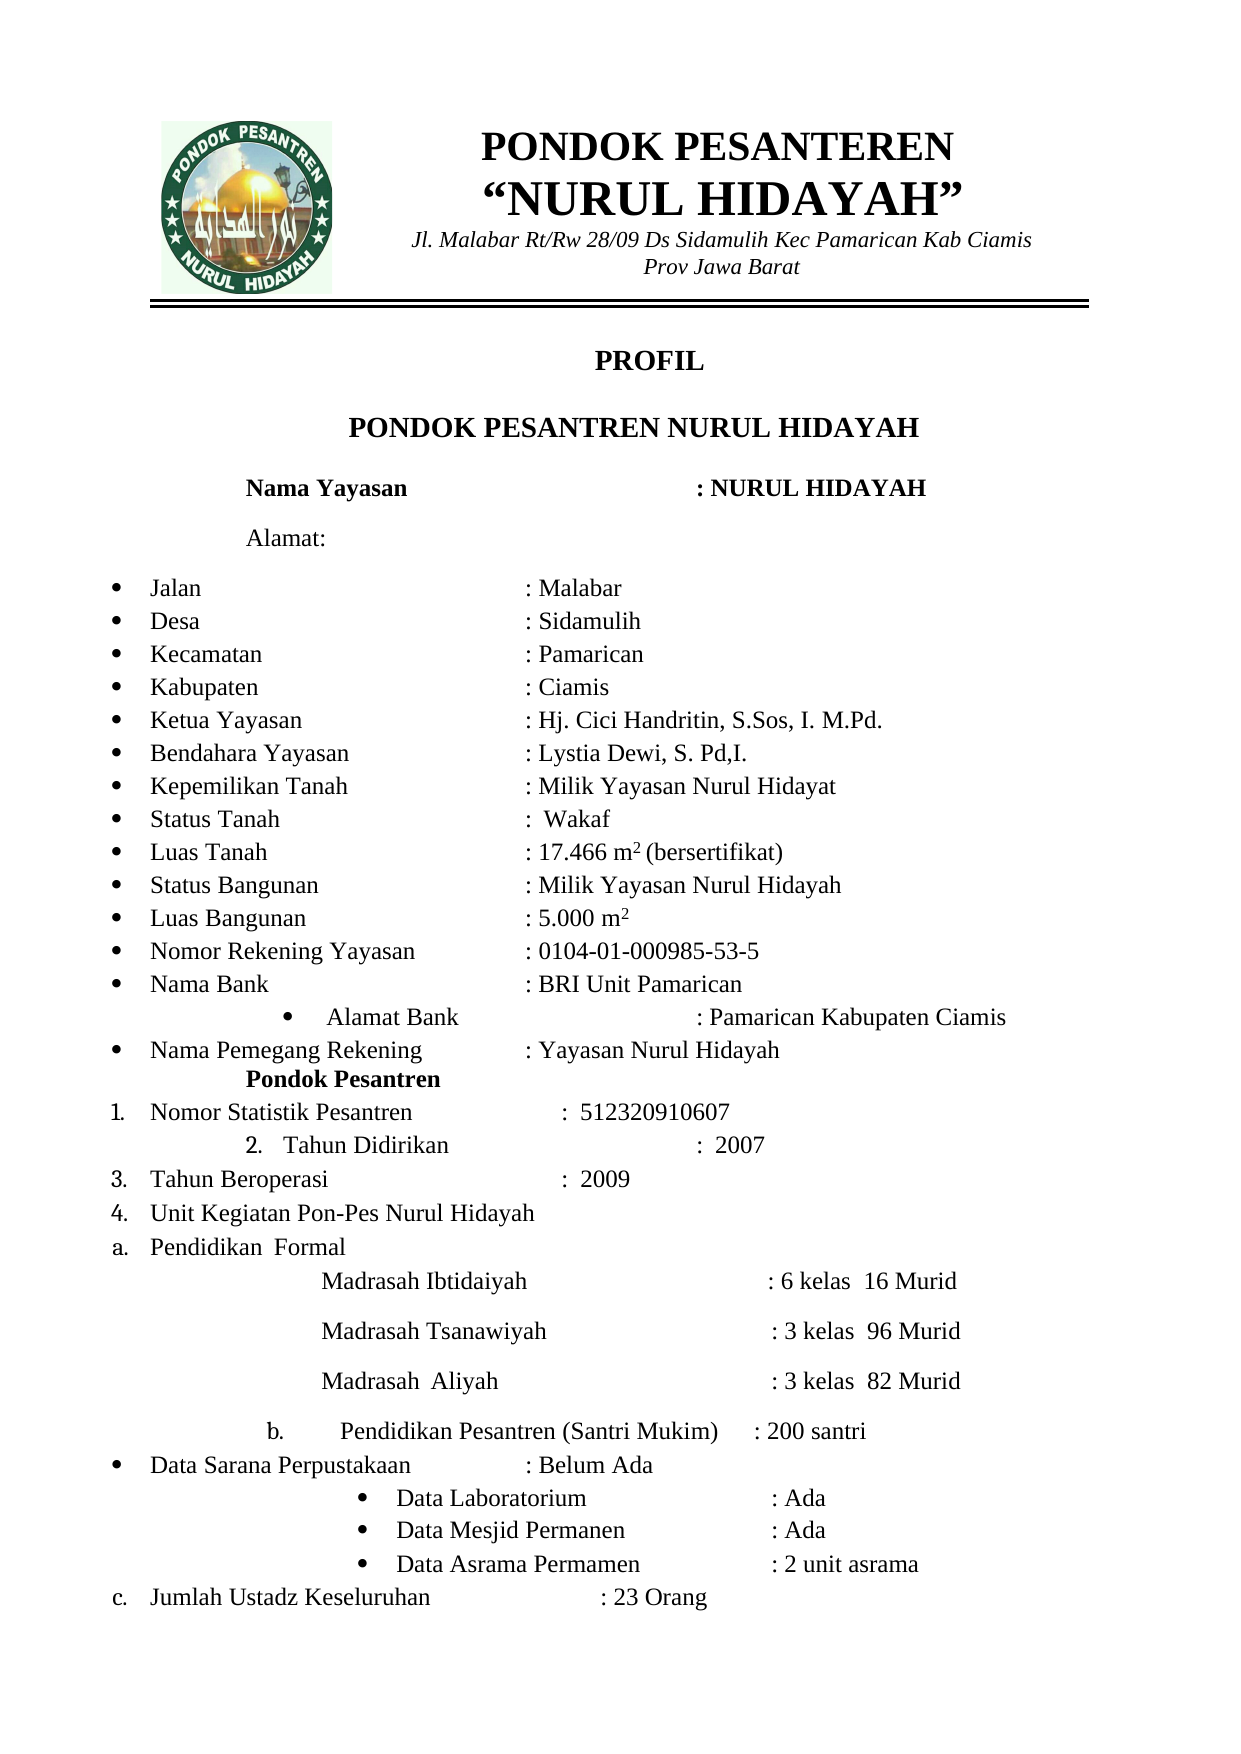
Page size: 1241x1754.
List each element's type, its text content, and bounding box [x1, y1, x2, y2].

subtitle PROFIL [209, 343, 1090, 376]
list Kecamatan : Pamarican [112, 639, 1090, 668]
list Alamat Bank : Pamarican Kabupaten Ciamis [283, 1002, 1090, 1031]
text Madrasah Ibtidaiyah : 6 kelas 16 Murid [321, 1266, 1090, 1295]
list Desa : Sidamulih [112, 606, 1090, 634]
list Bendahara Yayasan : Lystia Dewi, S. Pd,I. [112, 738, 1090, 767]
list Kabupaten : Ciamis [112, 672, 1090, 701]
list Jalan : Malabar [112, 573, 1090, 601]
list Pendidikan Formal [112, 1232, 1090, 1262]
list Tahun Didirikan : 2007 [246, 1131, 1090, 1160]
list Unit Kegiatan Pon-Pes Nurul Hidayah [111, 1198, 1090, 1228]
list Luas Bangunan : 5.000 m2 [112, 903, 1090, 932]
text Alamat: [246, 523, 1090, 551]
table_header PONDOK PESANTEREN “NURUL HIDAYAH” Jl. Malabar Rt/Rw 28/09 Ds Sidamulih Kec Pamarican Kab Ciamis Prov Jawa Barat [356, 121, 1089, 298]
list Jumlah Ustadz Keseluruhan : 23 Orang [112, 1582, 1090, 1612]
table_header [150, 121, 356, 298]
list Status Bangunan : Milik Yayasan Nurul Hidayah [112, 870, 1090, 899]
list Luas Tanah : 17.466 m2 (bersertifikat) [112, 837, 1090, 866]
text Madrasah Tsanawiyah : 3 kelas 96 Murid [321, 1316, 1090, 1345]
list Nomor Statistik Pesantren : 512320910607 [111, 1097, 1090, 1126]
text PONDOK PESANTREN NURUL HIDAYAH [253, 410, 985, 444]
list Nama Bank : BRI Unit Pamarican [112, 969, 1090, 998]
list Data Sarana Perpustakaan : Belum Ada [112, 1450, 1090, 1479]
subtitle Pondok Pesantren [246, 1064, 1090, 1093]
list Data Mesjid Permanen : Ada [358, 1516, 1090, 1544]
list Kepemilikan Tanah : Milik Yayasan Nurul Hidayat [112, 771, 1090, 800]
subtitle Nama Yayasan : NURUL HIDAYAH [246, 473, 1090, 502]
list Pendidikan Pesantren (Santri Mukim) : 200 santri [266, 1416, 1090, 1445]
list Ketua Yayasan : Hj. Cici Handritin, S.Sos, I. M.Pd. [112, 705, 1090, 733]
list Nomor Rekening Yayasan : 0104-01-000985-53-5 [112, 936, 1090, 965]
list Nama Pemegang Rekening : Yayasan Nurul Hidayah [112, 1035, 1090, 1064]
list Data Laboratorium : Ada [358, 1483, 1090, 1511]
list Data Asrama Permamen : 2 unit asrama [358, 1549, 1090, 1578]
list Tahun Beroperasi : 2009 [111, 1164, 1090, 1194]
text Madrasah Aliyah : 3 kelas 82 Murid [321, 1366, 1090, 1394]
list Status Tanah : Wakaf [112, 804, 1090, 833]
